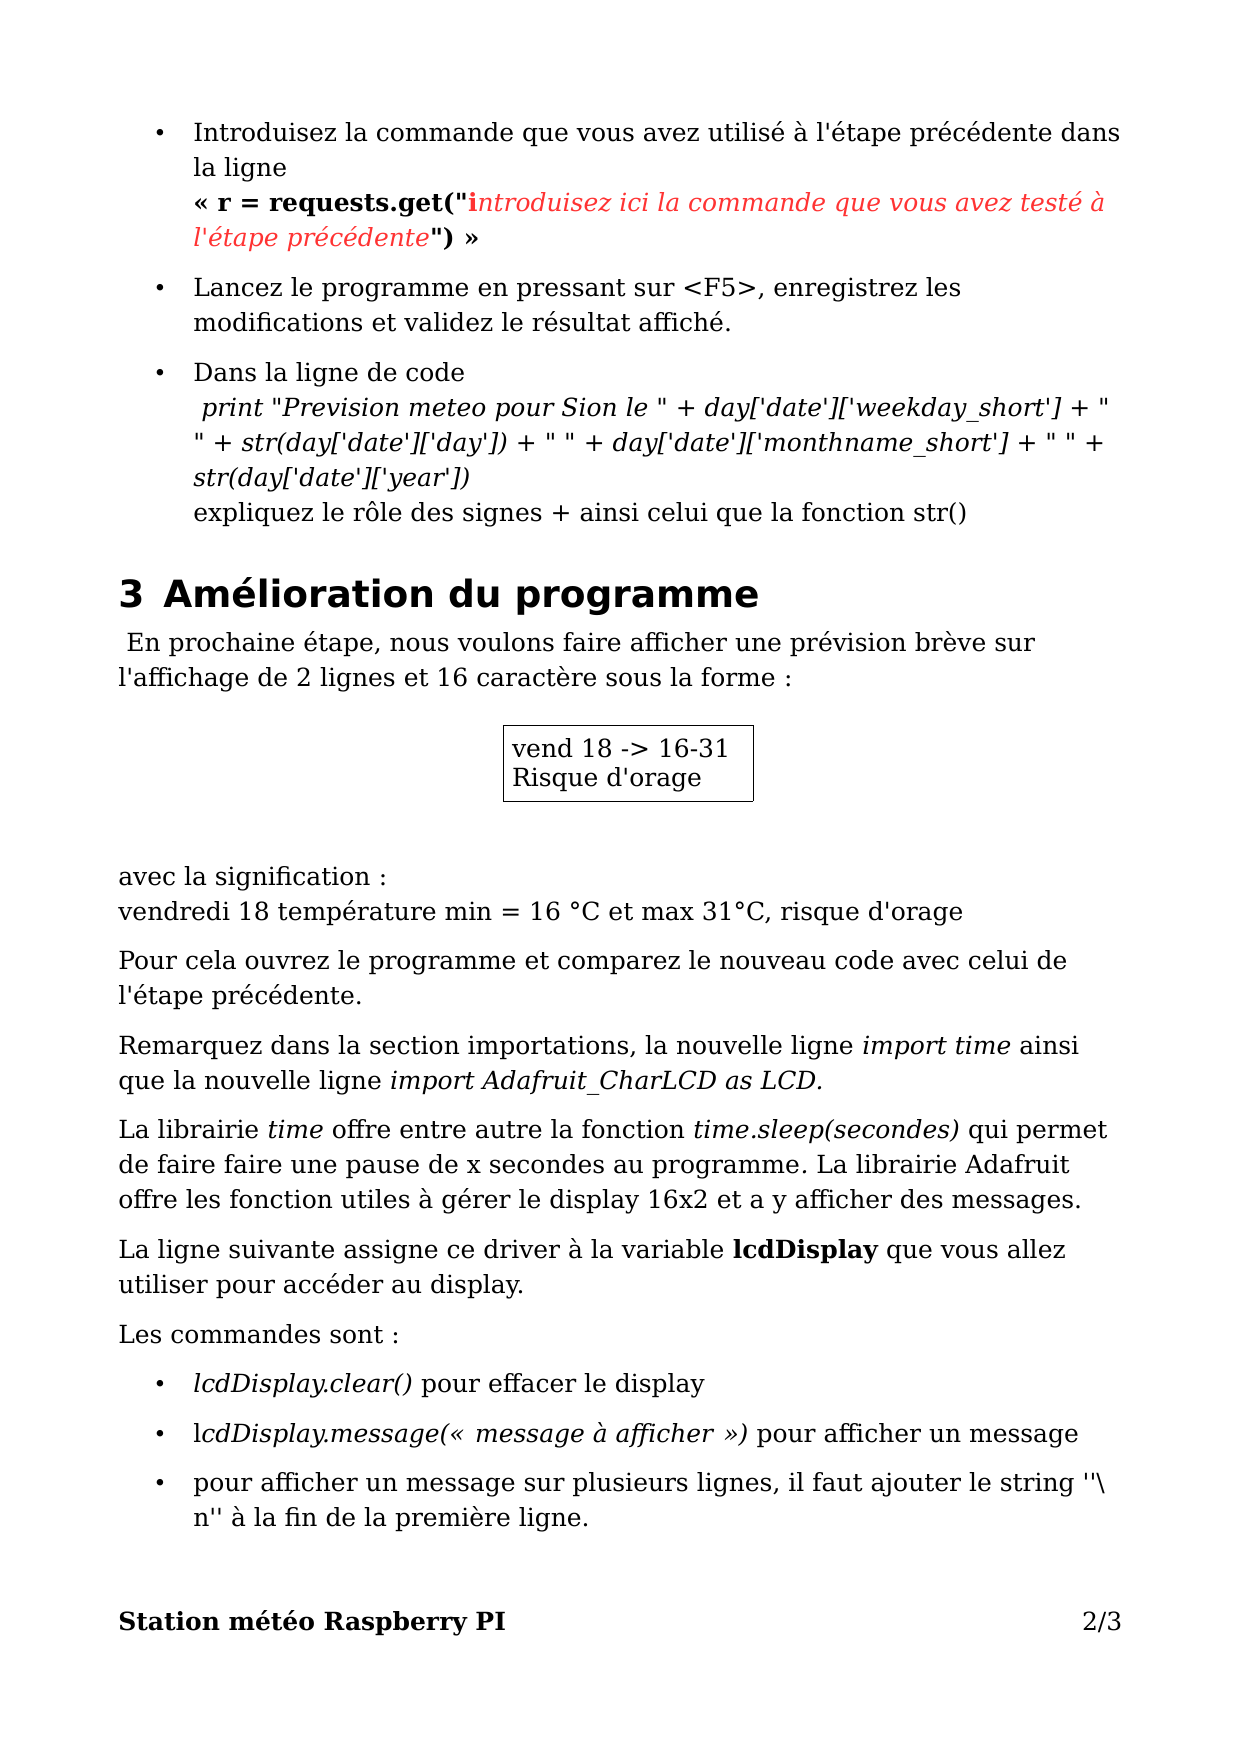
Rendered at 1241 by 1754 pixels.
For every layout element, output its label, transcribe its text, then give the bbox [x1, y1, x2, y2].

text Risque d'orage [512, 763, 744, 792]
text Remarquez dans la section importations, la nouvelle ligne import time ainsi que la nouvelle ligne import Adafruit_CharLCD as LCD. [118, 1031, 1122, 1095]
text La ligne suivante assigne ce driver à la variable lcdDisplay que vous allez utiliser pour accéder au display. [118, 1235, 1122, 1299]
list lcdDisplay.clear() pour effacer le display [156, 1369, 1122, 1399]
text avec la signification : vendredi 18 température min = 16 °C et max 31°C, risque d'orage [118, 862, 1122, 926]
list pour afficher un message sur plusieurs lignes, il faut ajouter le string ''\n'' à la fin de la première ligne. [156, 1469, 1122, 1533]
list Lancez le programme en pressant sur <F5>, enregistrez les modifications et validez le résultat affiché. [156, 273, 1122, 337]
subtitle Amélioration du programme [118, 572, 1122, 616]
text vend 18 -> 16-31 [512, 734, 744, 763]
list lcdDisplay.message(« message à afficher ») pour afficher un message [156, 1419, 1122, 1448]
text En prochaine étape, nous voulons faire afficher une prévision brève sur l'affichage de 2 lignes et 16 caractère sous la forme : [118, 628, 1122, 693]
text La librairie time offre entre autre la fonction time.sleep(secondes) qui permet de faire faire une pause de x secondes au programme. La librairie Adafruit offre les fonction utiles à gérer le display 16x2 et a y afficher des messages. [118, 1116, 1122, 1215]
text Les commandes sont : [118, 1320, 1122, 1349]
text Pour cela ouvrez le programme et comparez le nouveau code avec celui de l'étape précédente. [118, 946, 1122, 1011]
list Introduisez la commande que vous avez utilisé à l'étape précédente dans la ligne « r = requests.get("introduisez ici la commande que vous avez testé à l'étape précédente") » [156, 118, 1122, 253]
list Dans la ligne de code print "Prevision meteo pour Sion le " + day['date']['weekday_short'] + " " + str(day['date']['day']) + " " + day['date']['monthname_short'] + " " + str(day['date']['year']) expliquez le rôle des signes + ainsi celui que la fonction str() [156, 358, 1122, 527]
